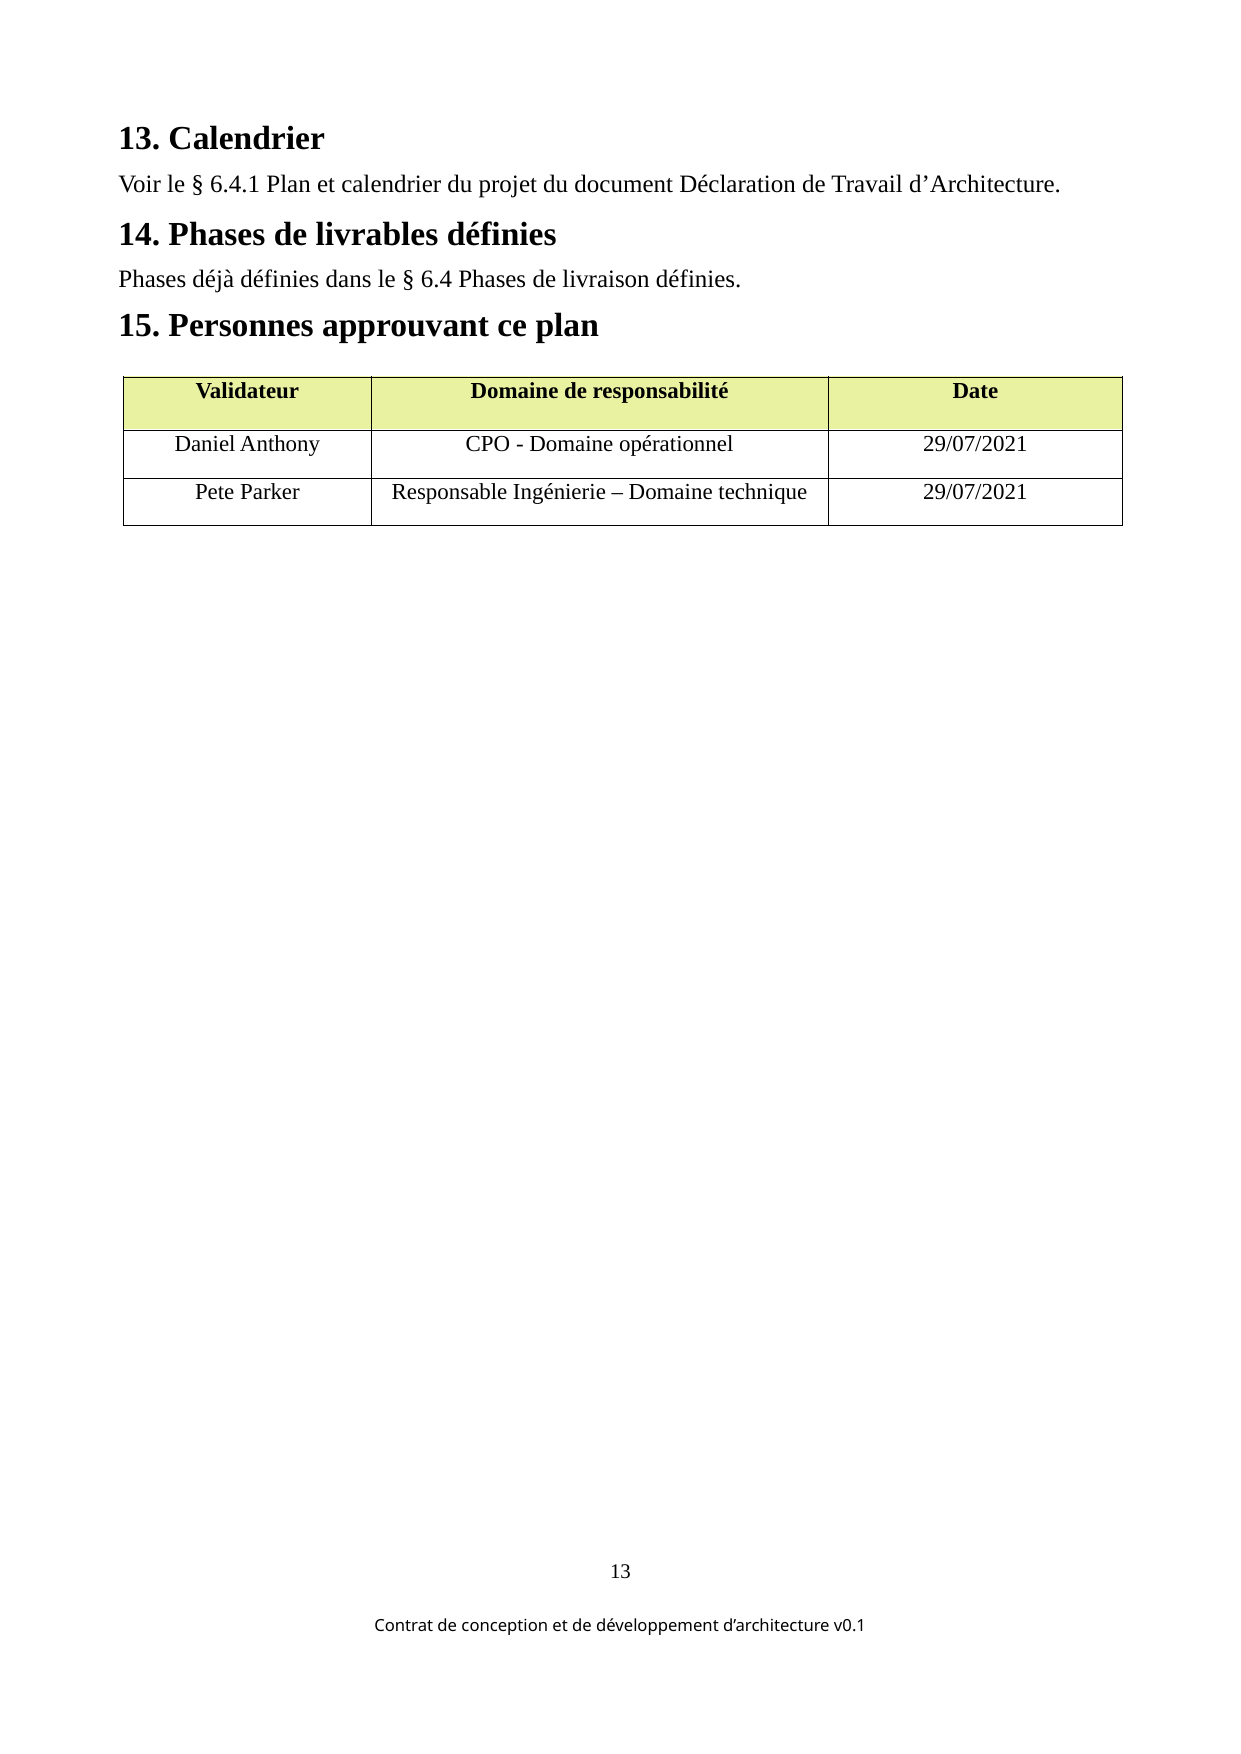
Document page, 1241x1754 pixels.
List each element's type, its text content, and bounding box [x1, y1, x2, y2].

subtitle 13. Calendrier [118, 118, 1122, 157]
list Phases déjà définies dans le § 6.4 Phases de livraison définies. [118, 264, 1122, 293]
text Voir le § 6.4.1 Plan et calendrier du projet du document Déclaration de Travail d’Architecture. [118, 169, 1122, 197]
table_header Date [829, 378, 1122, 429]
table_header Domaine de responsabilité [372, 378, 828, 429]
table_cell 29/07/2021 [829, 431, 1122, 477]
table_cell Responsable Ingénierie – Domaine technique [372, 479, 828, 525]
table_cell CPO - Domaine opérationnel [372, 431, 828, 477]
table_cell 29/07/2021 [829, 479, 1122, 525]
text 11 [118, 1558, 1122, 1583]
table_cell Daniel Anthony [124, 431, 371, 477]
table_header Validateur [124, 378, 371, 429]
table_cell Pete Parker [124, 479, 371, 525]
subtitle 14. Phases de livrables définies [118, 213, 1122, 252]
subtitle 15. Personnes approuvant ce plan [118, 305, 1122, 343]
